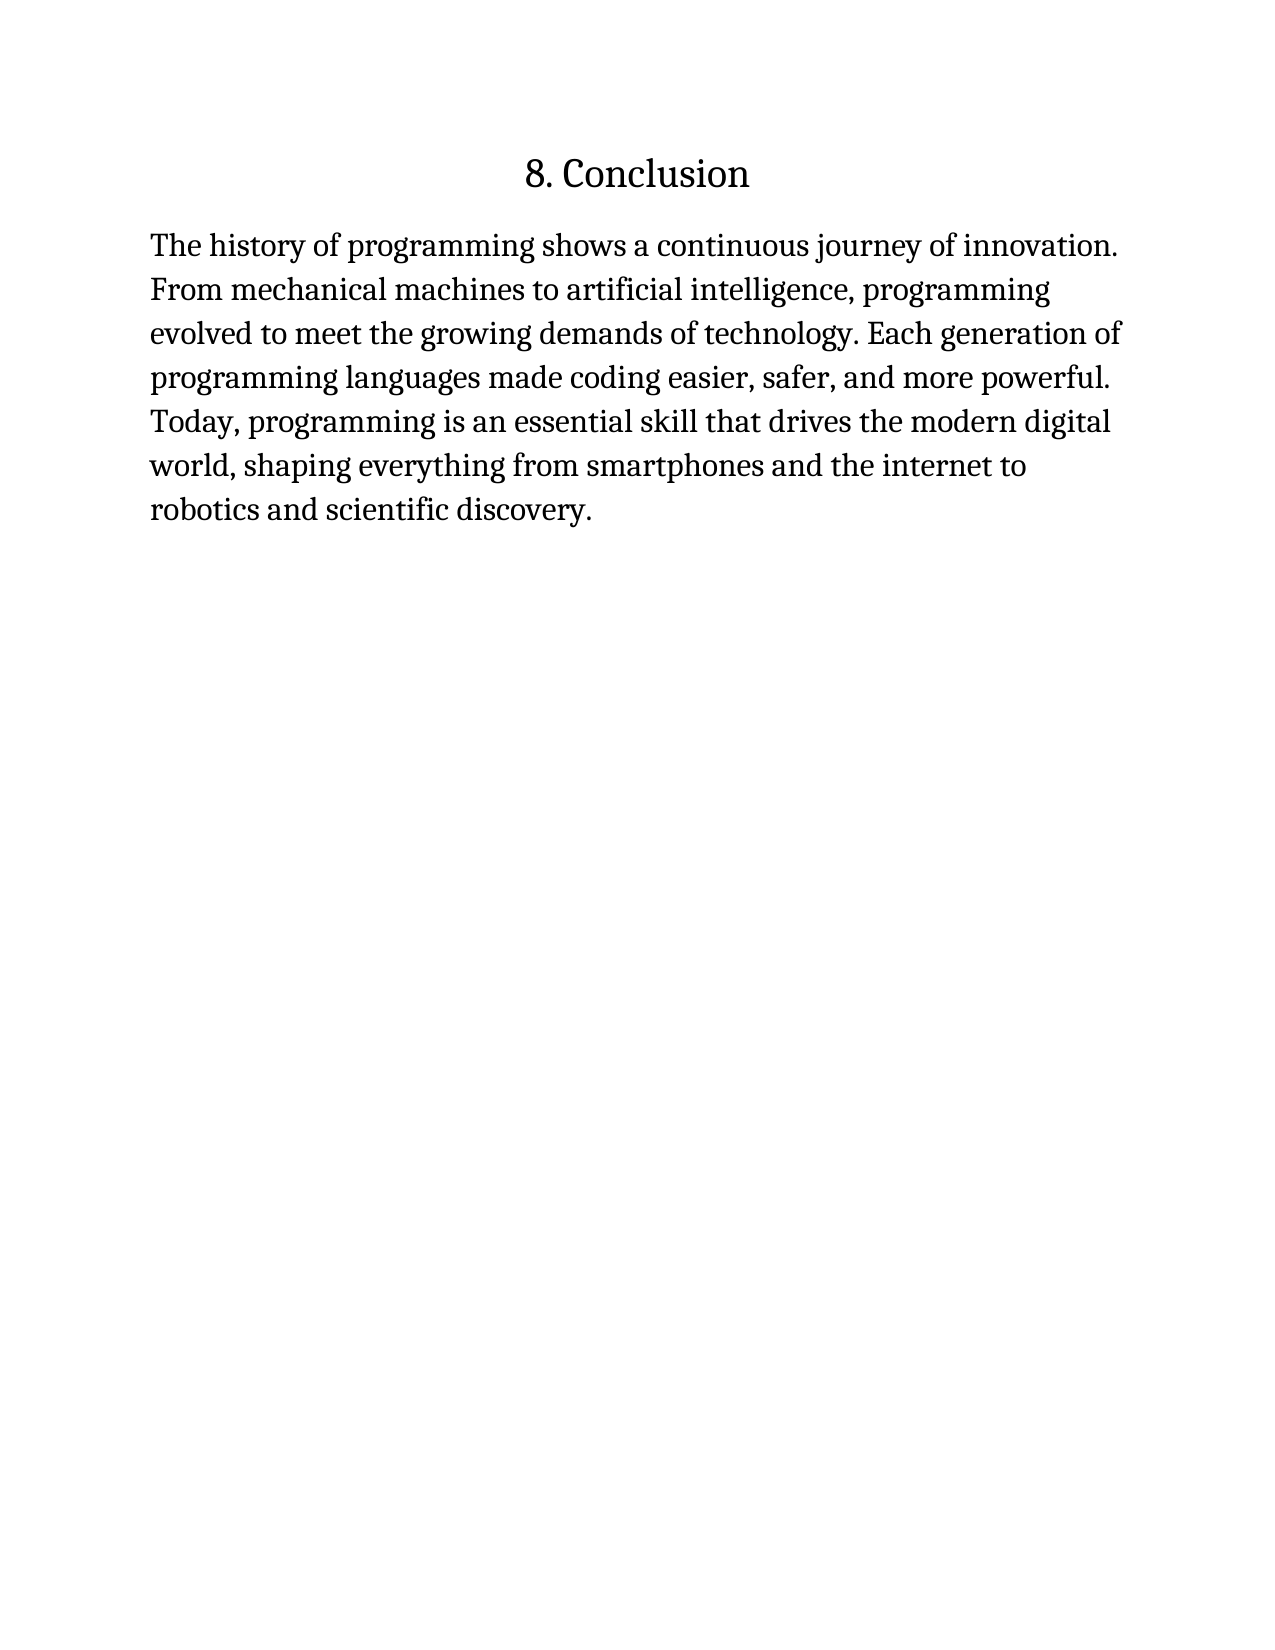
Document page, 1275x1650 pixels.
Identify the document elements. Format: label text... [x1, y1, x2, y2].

text The history of programming shows a continuous journey of innovation. From mechanical machines to artificial intelligence, programming evolved to meet the growing demands of technology. Each generation of programming languages made coding easier, safer, and more powerful. Today, programming is an essential skill that drives the modern digital world, shaping everything from smartphones and the internet to robotics and scientific discovery. [150, 226, 1125, 529]
text 8. Conclusion [150, 150, 1125, 198]
